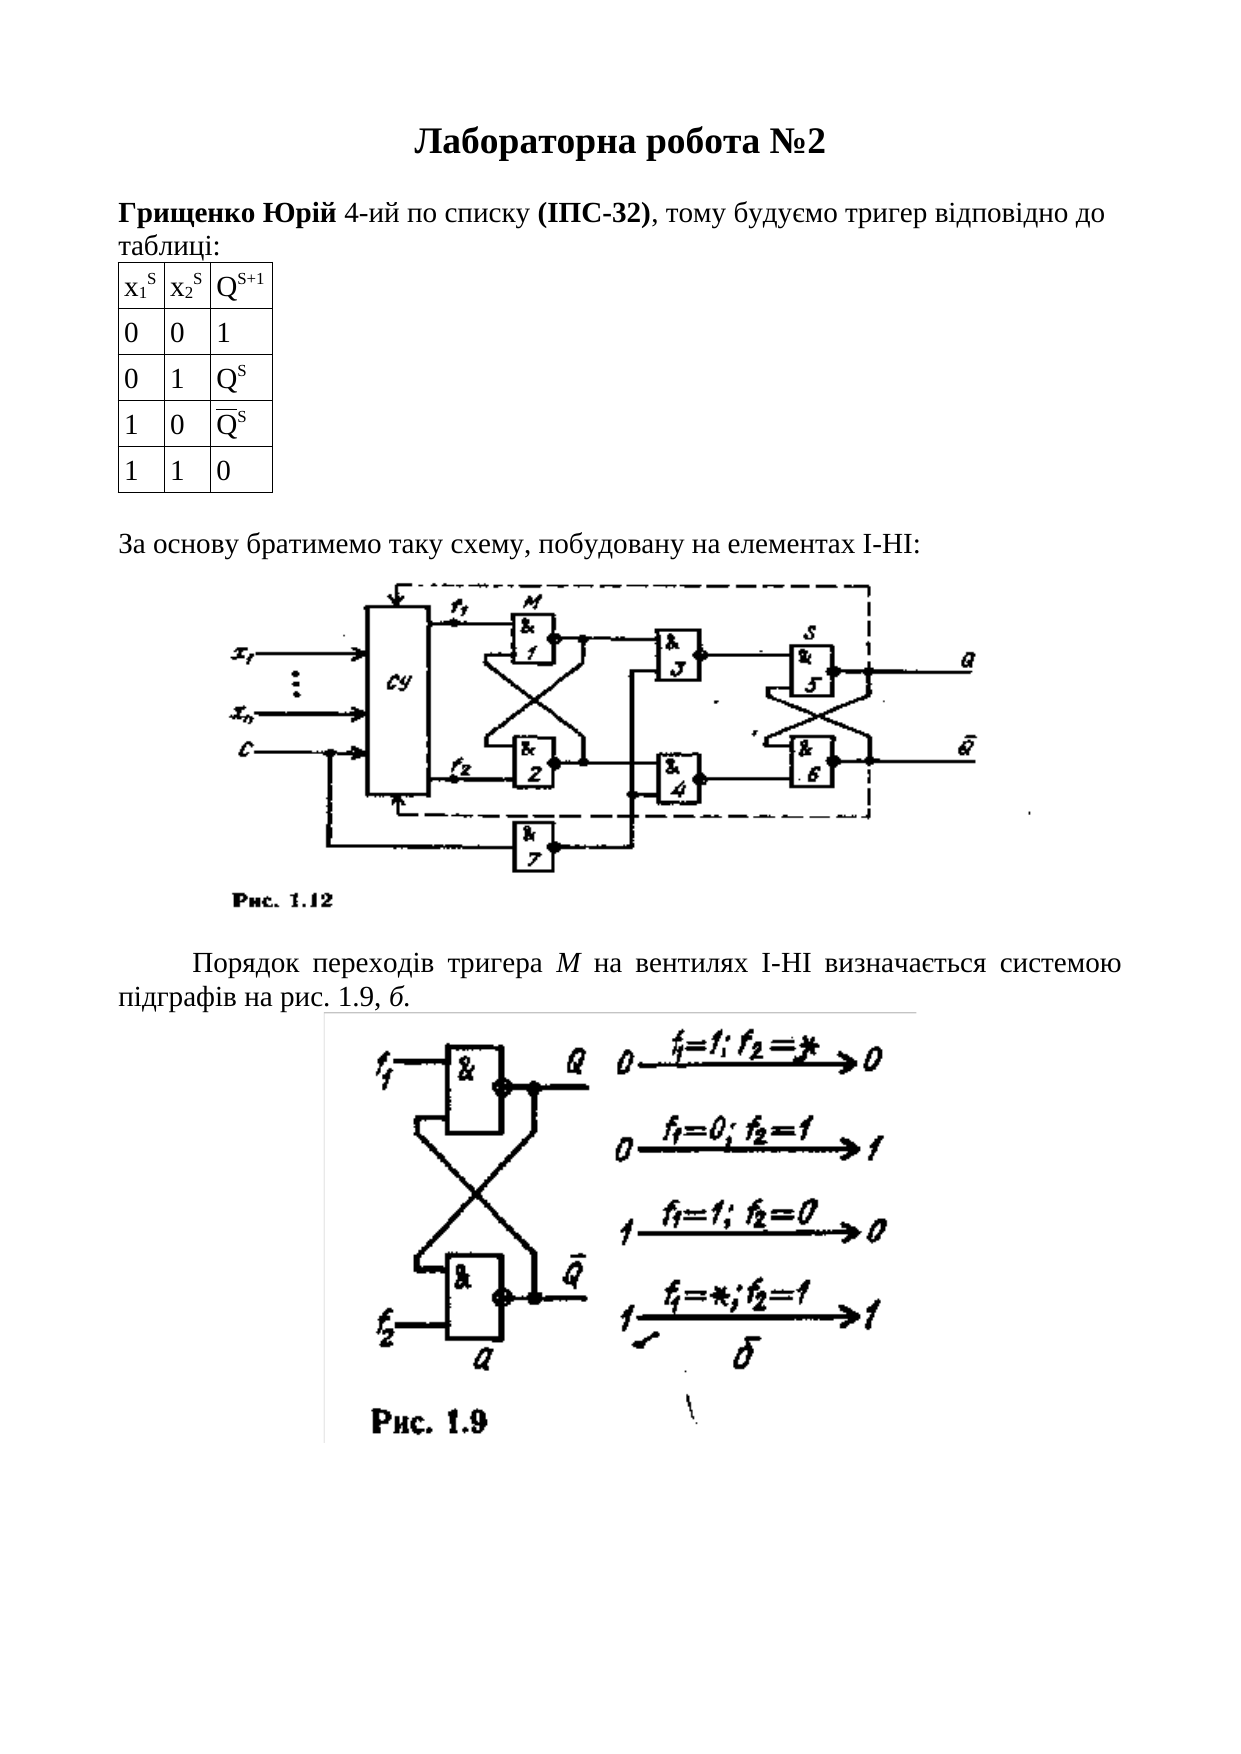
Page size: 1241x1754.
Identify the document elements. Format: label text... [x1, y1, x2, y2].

table_cell 0 [119, 355, 164, 400]
picture [323, 1012, 917, 1443]
table_cell 1 [119, 447, 164, 492]
table_cell 1 [165, 447, 210, 492]
picture [198, 560, 1043, 912]
table_cell 0 [119, 309, 164, 354]
text За основу братимемо таку схему, побудовану на елементах І-НІ: [118, 527, 1122, 560]
text Грищенко Юрій 4-ий по списку (ІПС-32), тому будуємо тригер відповідно до таблиці: [118, 195, 1122, 262]
table_cell QS [211, 355, 272, 400]
table_cell 1 [211, 309, 272, 354]
table_cell 0 [165, 309, 210, 354]
table_header x1S [119, 263, 164, 308]
text Лабораторна робота №2 [118, 118, 1122, 161]
table_cell QS [211, 401, 272, 446]
table_cell 1 [165, 355, 210, 400]
table_cell 0 [211, 447, 272, 492]
text Порядок переходів тригера М на вентилях І-НІ визначається системою підграфів на рис. 1.9, б. [118, 945, 1122, 1012]
table_header x2S [165, 263, 210, 308]
table_cell 0 [165, 401, 210, 446]
table_cell 1 [119, 401, 164, 446]
table_header QS+1 [211, 263, 272, 308]
